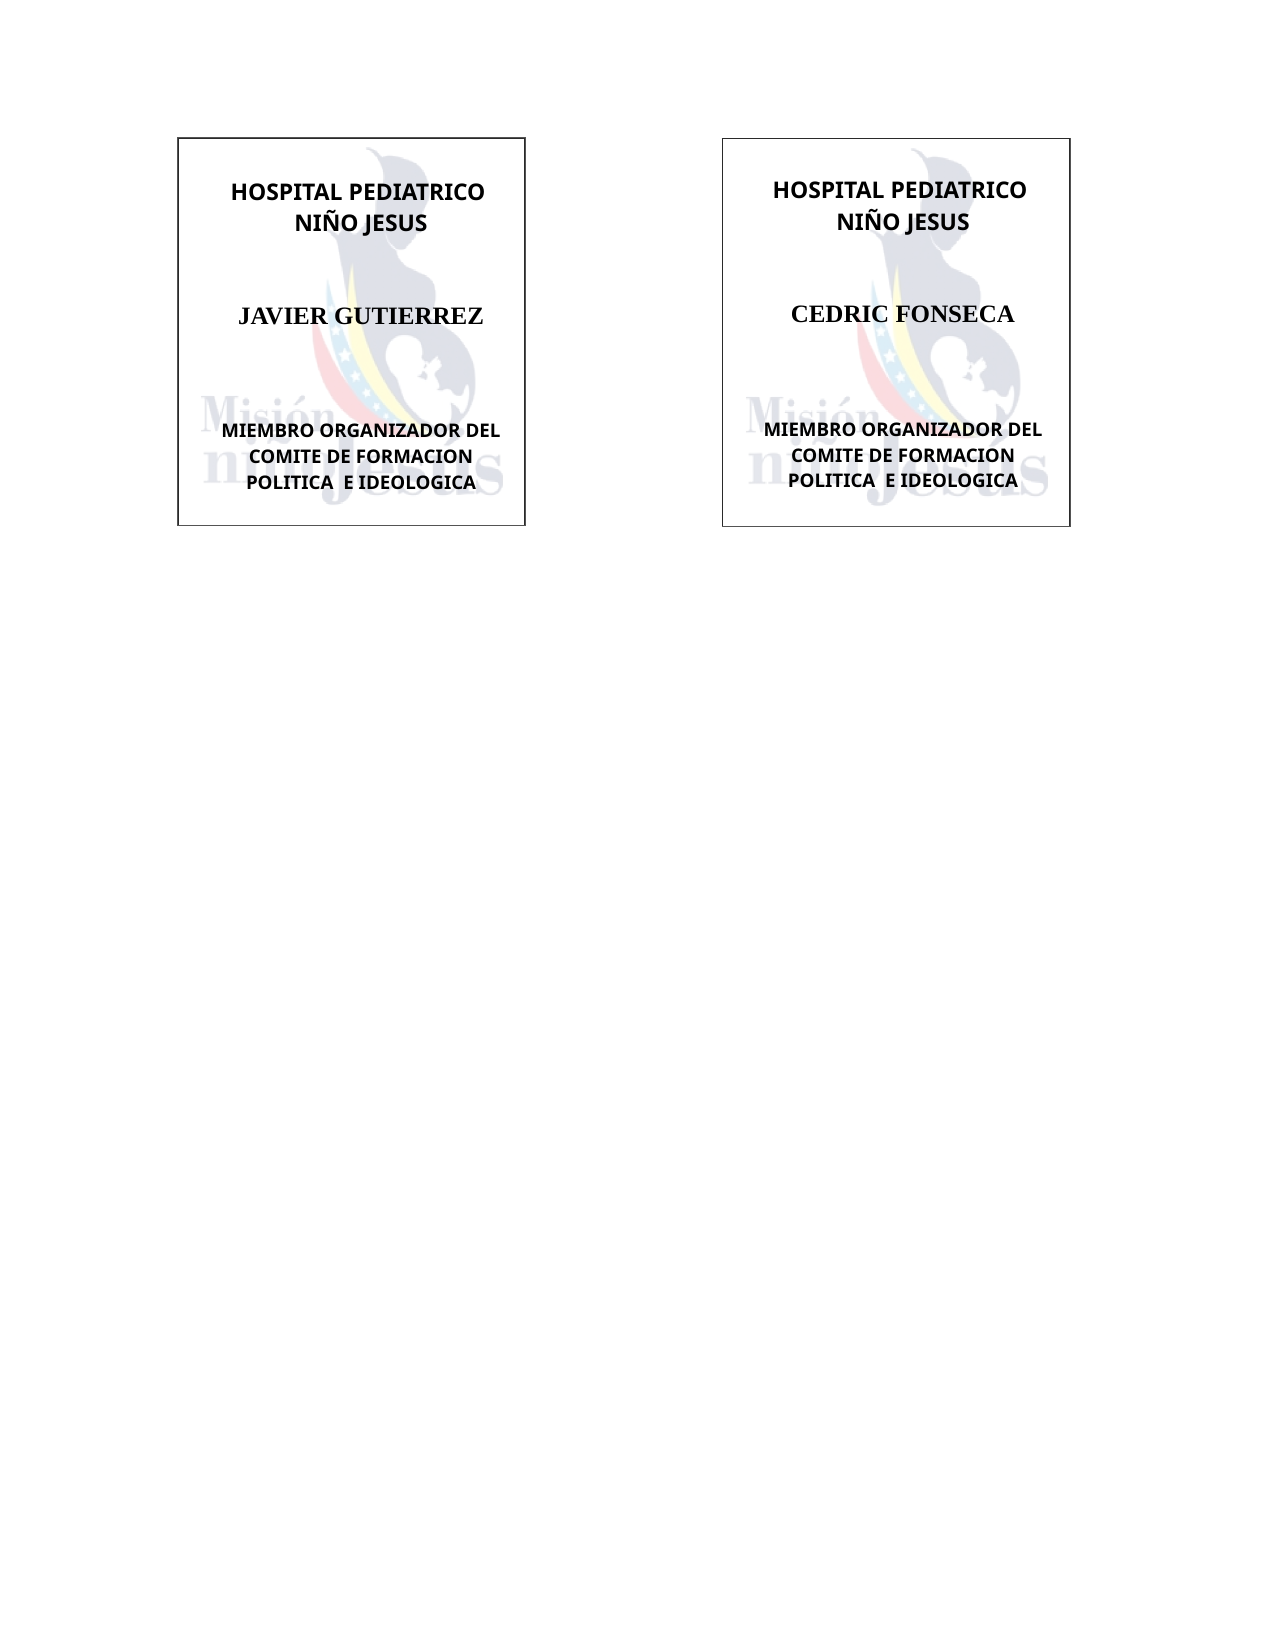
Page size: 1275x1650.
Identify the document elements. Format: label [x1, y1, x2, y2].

picture [182, 142, 521, 521]
picture [726, 142, 1066, 522]
